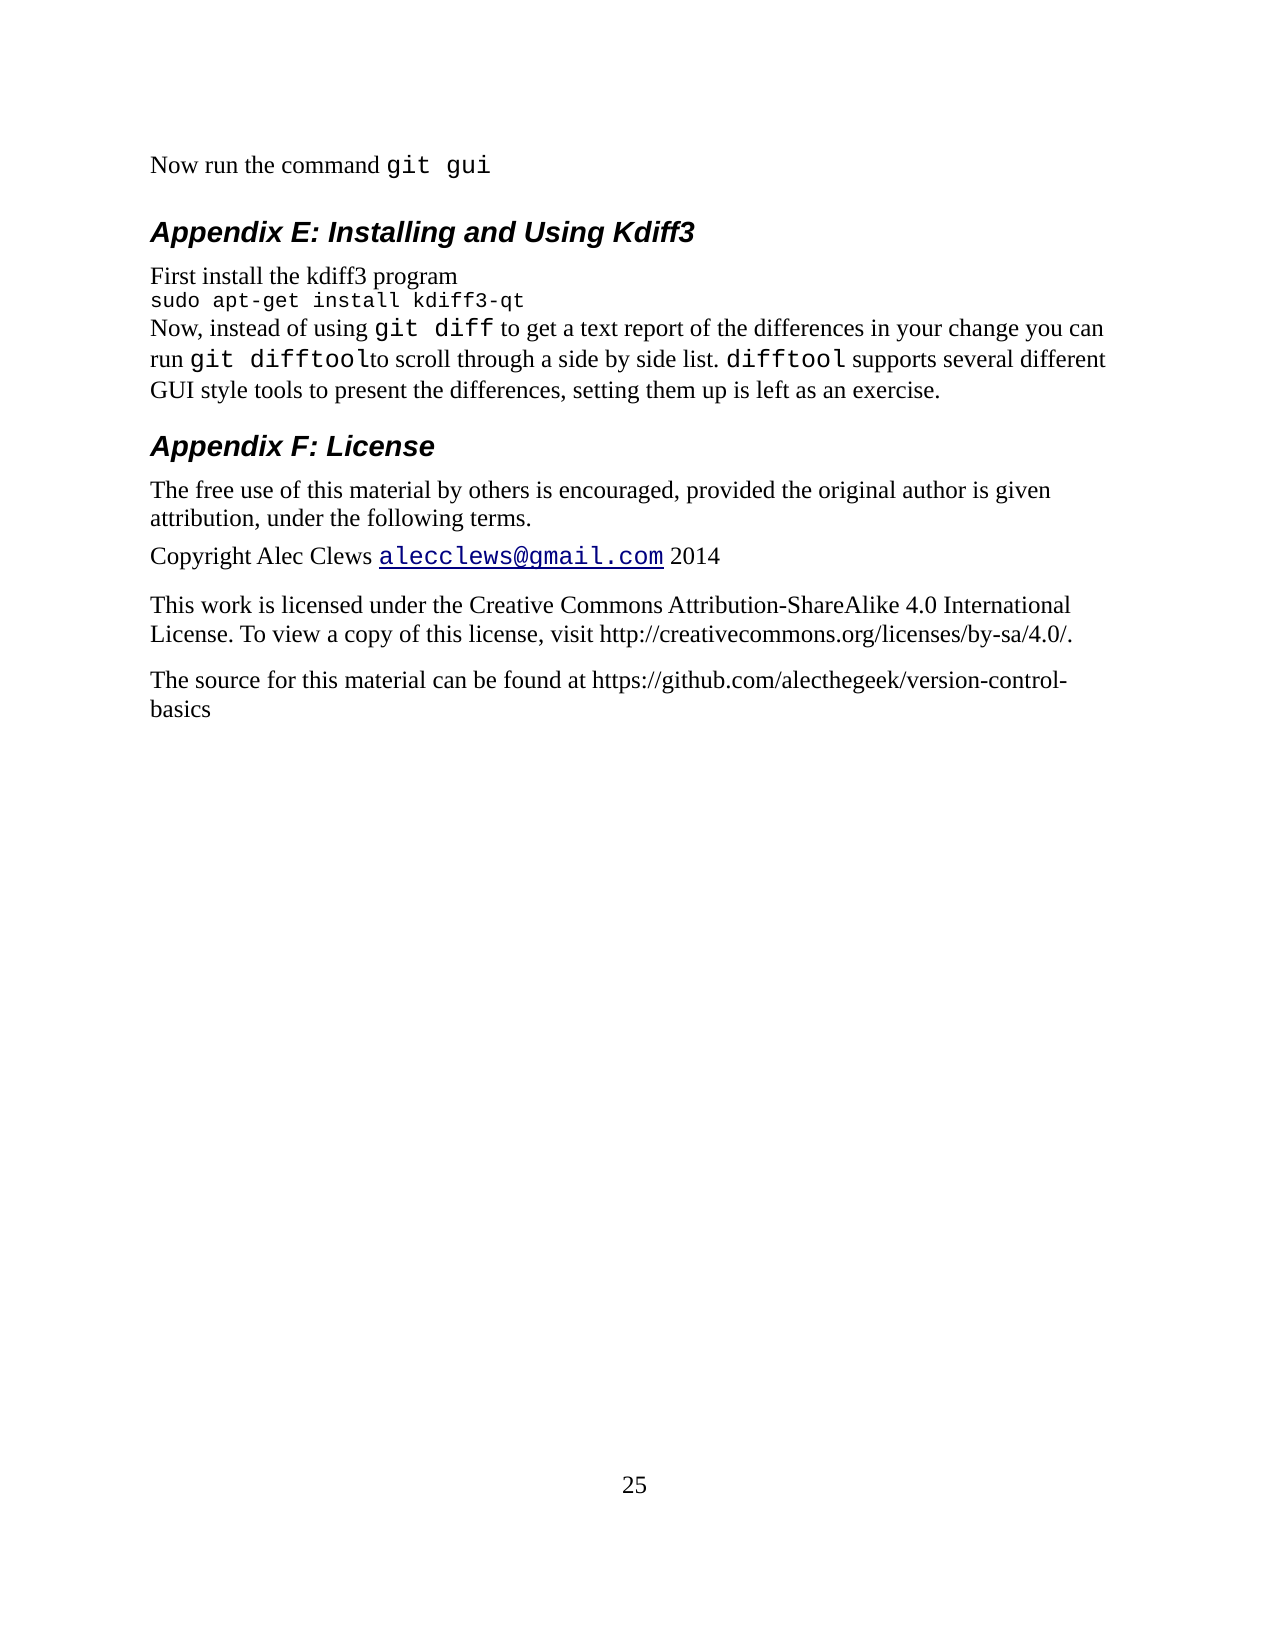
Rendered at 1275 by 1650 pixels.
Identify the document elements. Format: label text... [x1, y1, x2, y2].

subtitle Appendix F: License [150, 429, 1125, 462]
text sudo apt-get install kdiff3-qt [150, 289, 1125, 313]
text This work is licensed under the Creative Commons Attribution-ShareAlike 4.0 International License. To view a copy of this license, visit http://creativecommons.org/licenses/by-sa/4.0/. [150, 590, 1125, 647]
text First install the kdiff3 program [150, 261, 1125, 289]
subtitle Appendix E: Installing and Using Kdiff3 [150, 215, 1125, 248]
text Now, instead of using git diff to get a text report of the differences in your change you can run git difftoolto scroll through a side by side list. difftool supports several different GUI style tools to present the differences, setting them up is left as an exercise. [150, 313, 1125, 404]
text Now run the command git gui [150, 150, 1125, 181]
text The free use of this material by others is encouraged, provided the original author is given attribution, under the following terms. [150, 475, 1125, 532]
text Copyright Alec Clews alecclews@gmail.com 2014 [150, 541, 1125, 572]
text The source for this material can be found at https://github.com/alecthegeek/version-control-basics [150, 665, 1125, 723]
